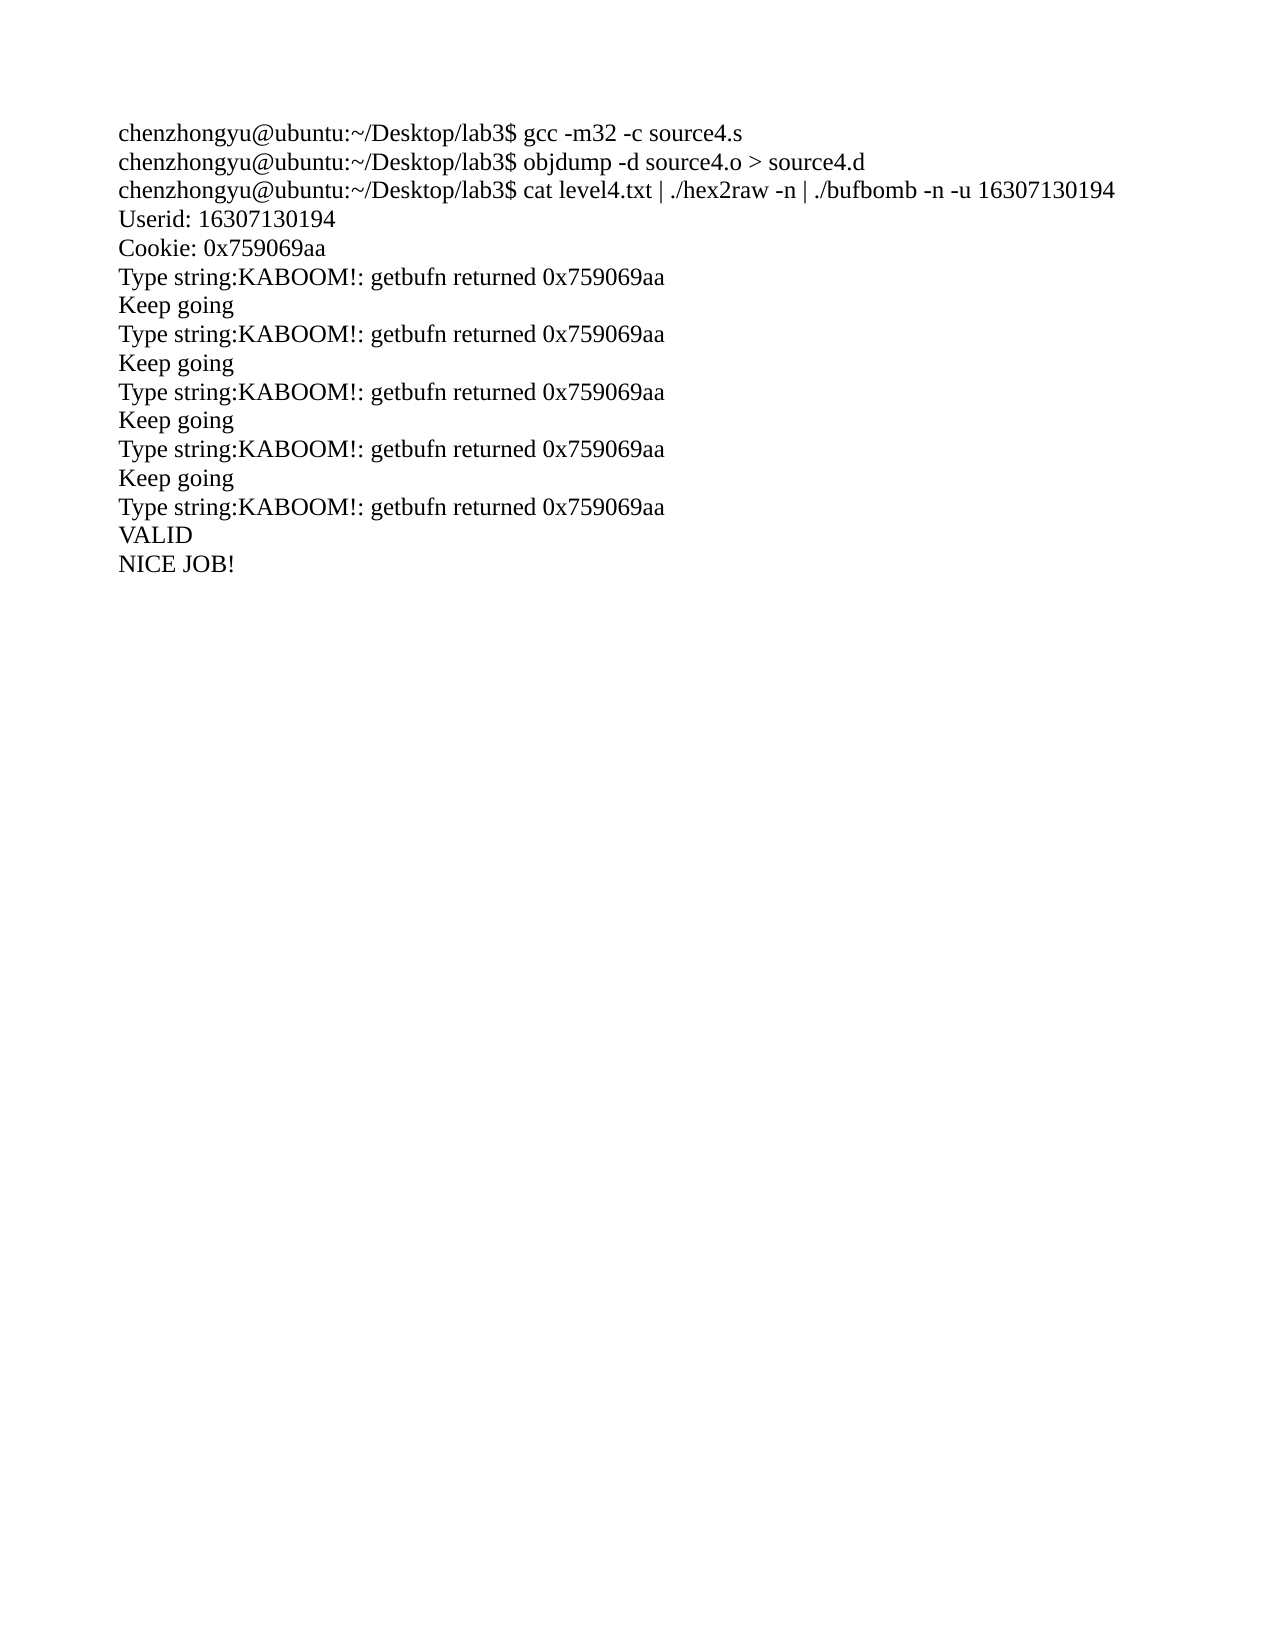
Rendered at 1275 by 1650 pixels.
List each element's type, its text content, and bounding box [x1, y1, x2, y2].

text Userid: 16307130194 [118, 204, 1157, 233]
text NICE JOB! [118, 549, 1157, 578]
text Cookie: 0x759069aa [118, 233, 1157, 262]
text Keep going [118, 348, 1157, 377]
text chenzhongyu@ubuntu:~/Desktop/lab3$ cat level4.txt | ./hex2raw -n | ./bufbomb -n -u 16307130194 [118, 176, 1157, 204]
text VALID [118, 521, 1157, 549]
text Type string:KABOOM!: getbufn returned 0x759069aa [118, 377, 1157, 406]
text Type string:KABOOM!: getbufn returned 0x759069aa [118, 262, 1157, 291]
text Keep going [118, 291, 1157, 319]
text chenzhongyu@ubuntu:~/Desktop/lab3$ objdump -d source4.o > source4.d [118, 147, 1157, 176]
text Type string:KABOOM!: getbufn returned 0x759069aa [118, 434, 1157, 463]
text Type string:KABOOM!: getbufn returned 0x759069aa [118, 492, 1157, 521]
text Type string:KABOOM!: getbufn returned 0x759069aa [118, 319, 1157, 348]
text chenzhongyu@ubuntu:~/Desktop/lab3$ gcc -m32 -c source4.s [118, 118, 1157, 147]
text Keep going [118, 463, 1157, 492]
text Keep going [118, 406, 1157, 434]
